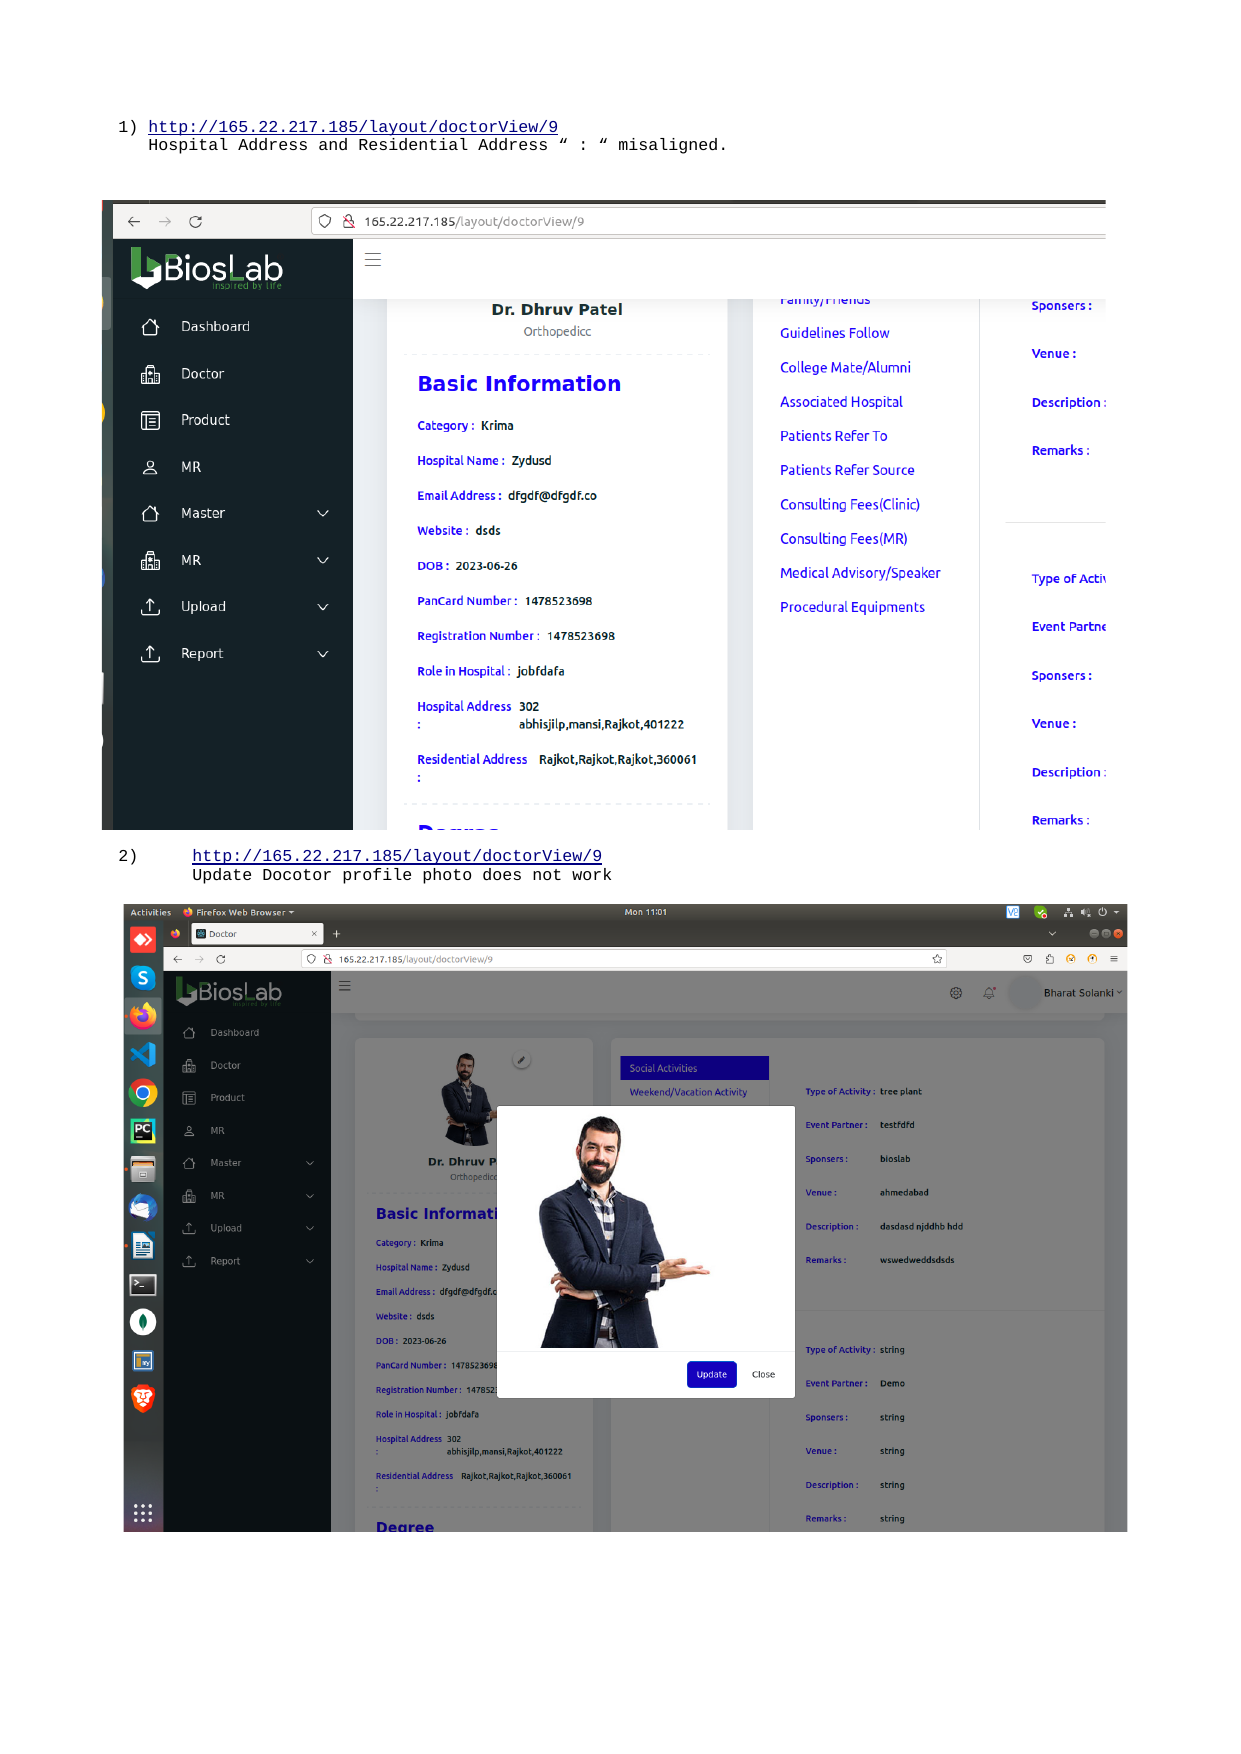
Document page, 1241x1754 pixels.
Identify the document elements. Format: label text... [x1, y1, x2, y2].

text 1) http://165.22.217.185/layout/doctorView/9 [118, 118, 1122, 137]
text Hospital Address and Residential Address “ : “ misaligned. [118, 137, 1122, 156]
picture [123, 904, 1128, 1532]
text Update Docotor profile photo does not work [118, 867, 1122, 886]
picture [101, 200, 1106, 830]
text 2) http://165.22.217.185/layout/doctorView/9 [118, 848, 1122, 867]
